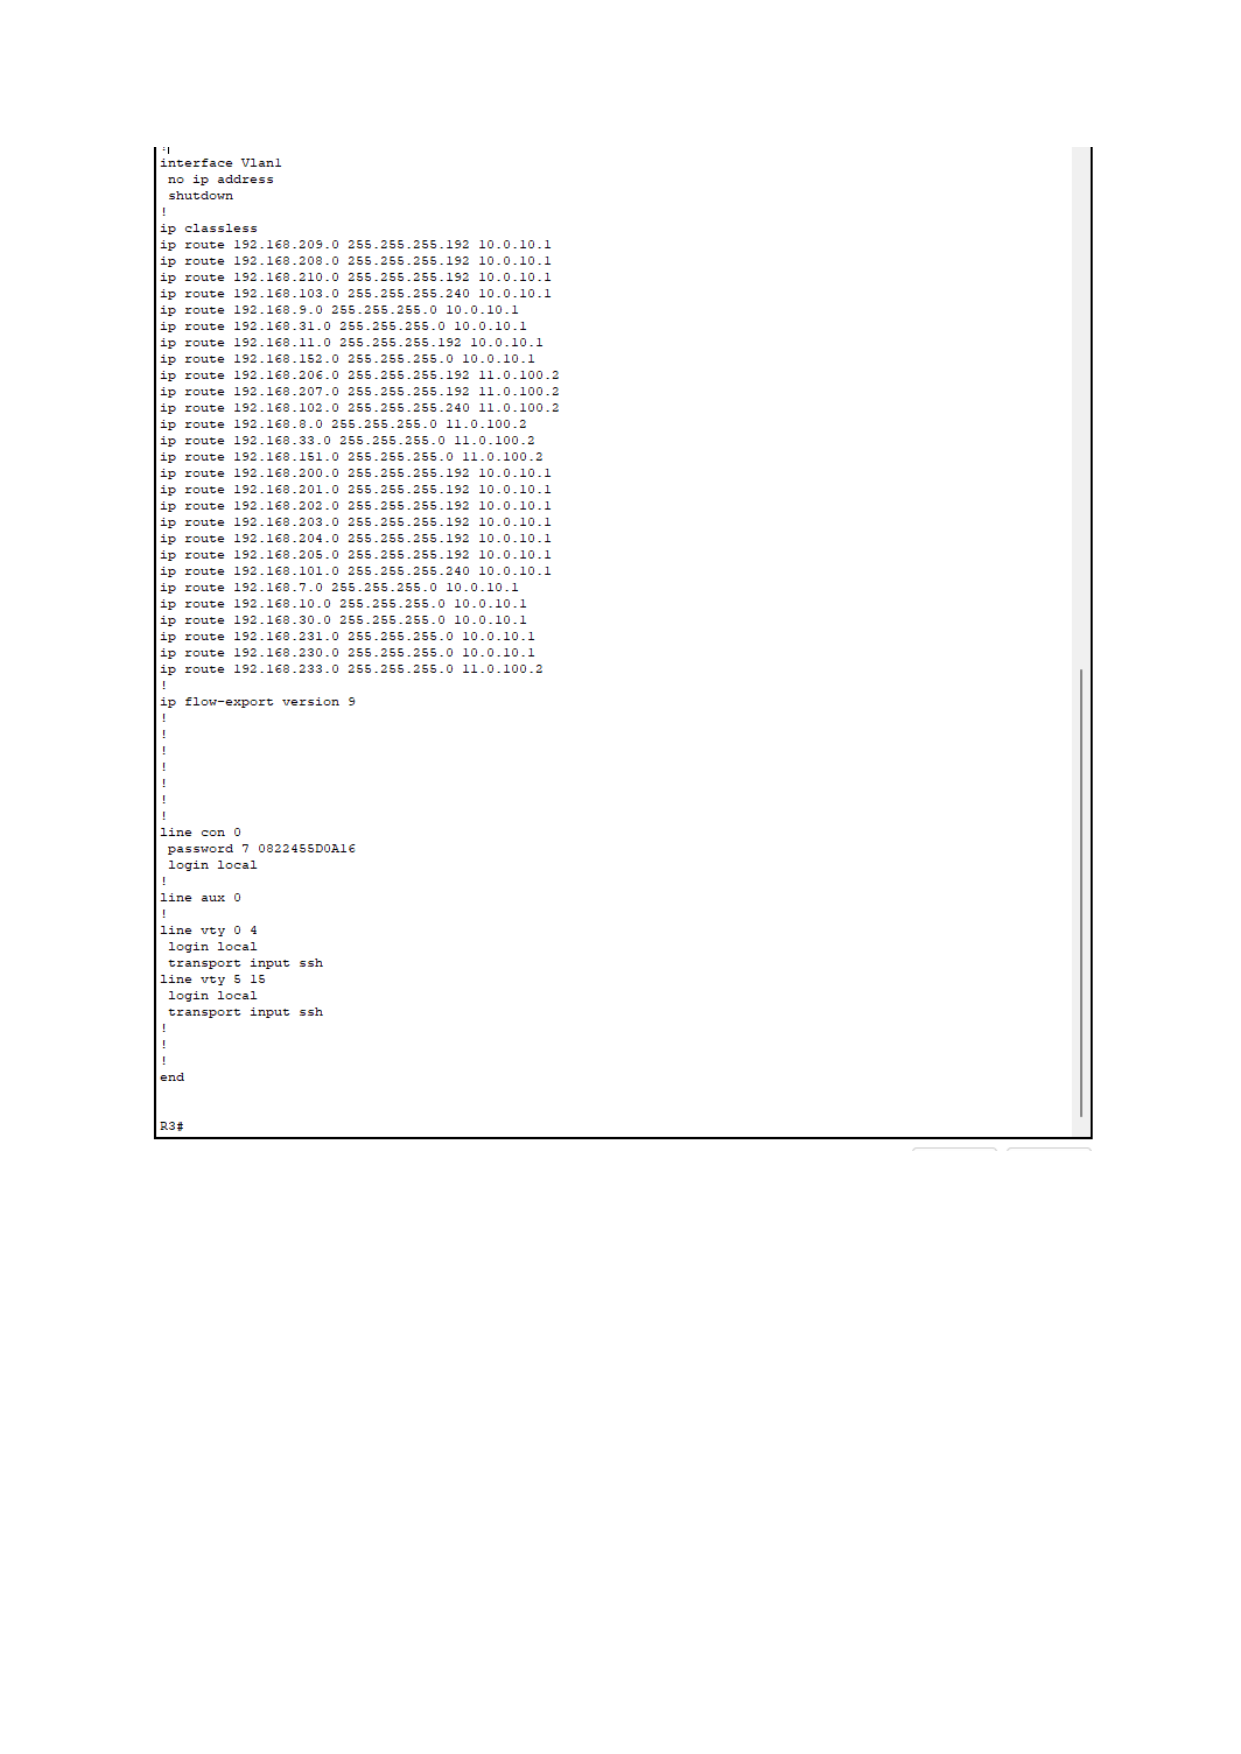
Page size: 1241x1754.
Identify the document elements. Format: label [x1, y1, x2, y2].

picture [147, 147, 1093, 1151]
